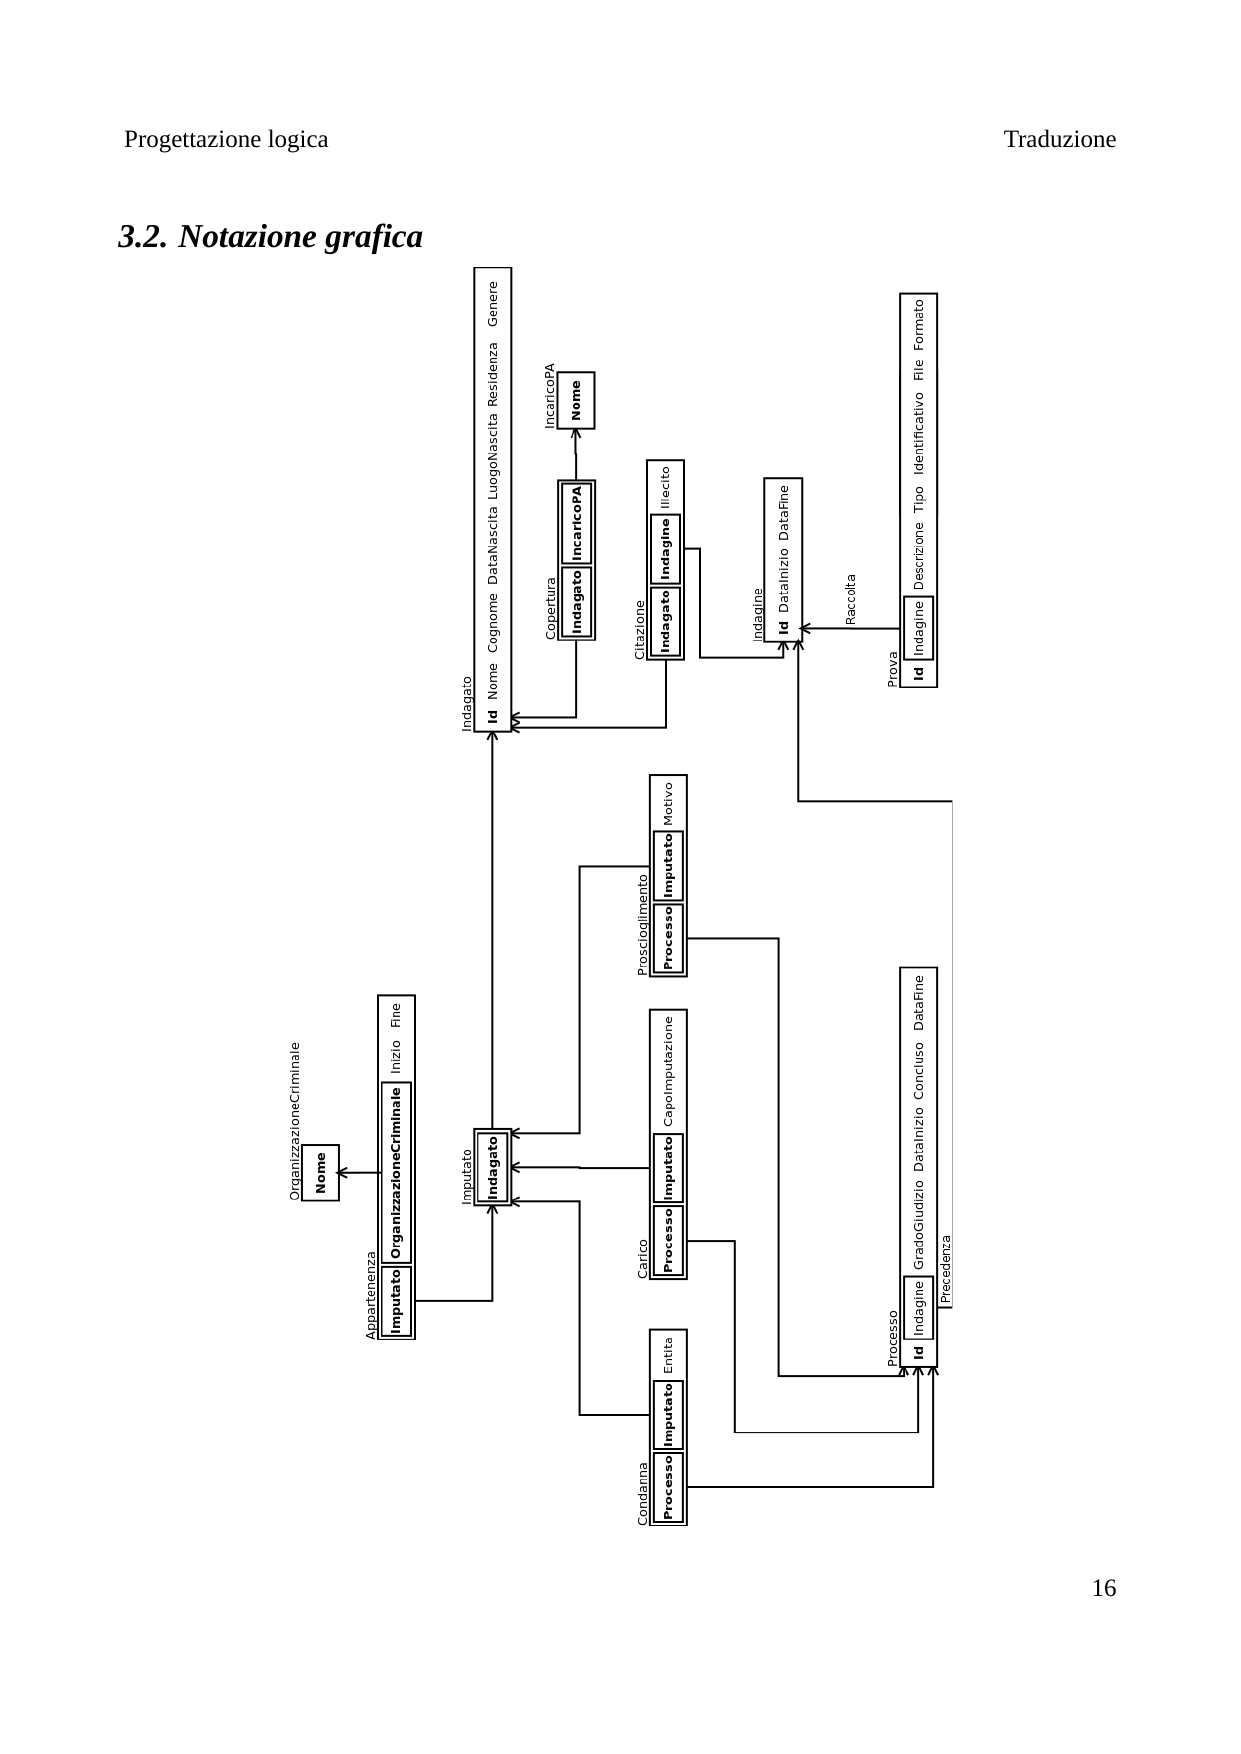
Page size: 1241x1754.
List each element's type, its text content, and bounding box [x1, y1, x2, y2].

subtitle Notazione grafica [118, 217, 1122, 255]
picture [287, 267, 953, 1526]
